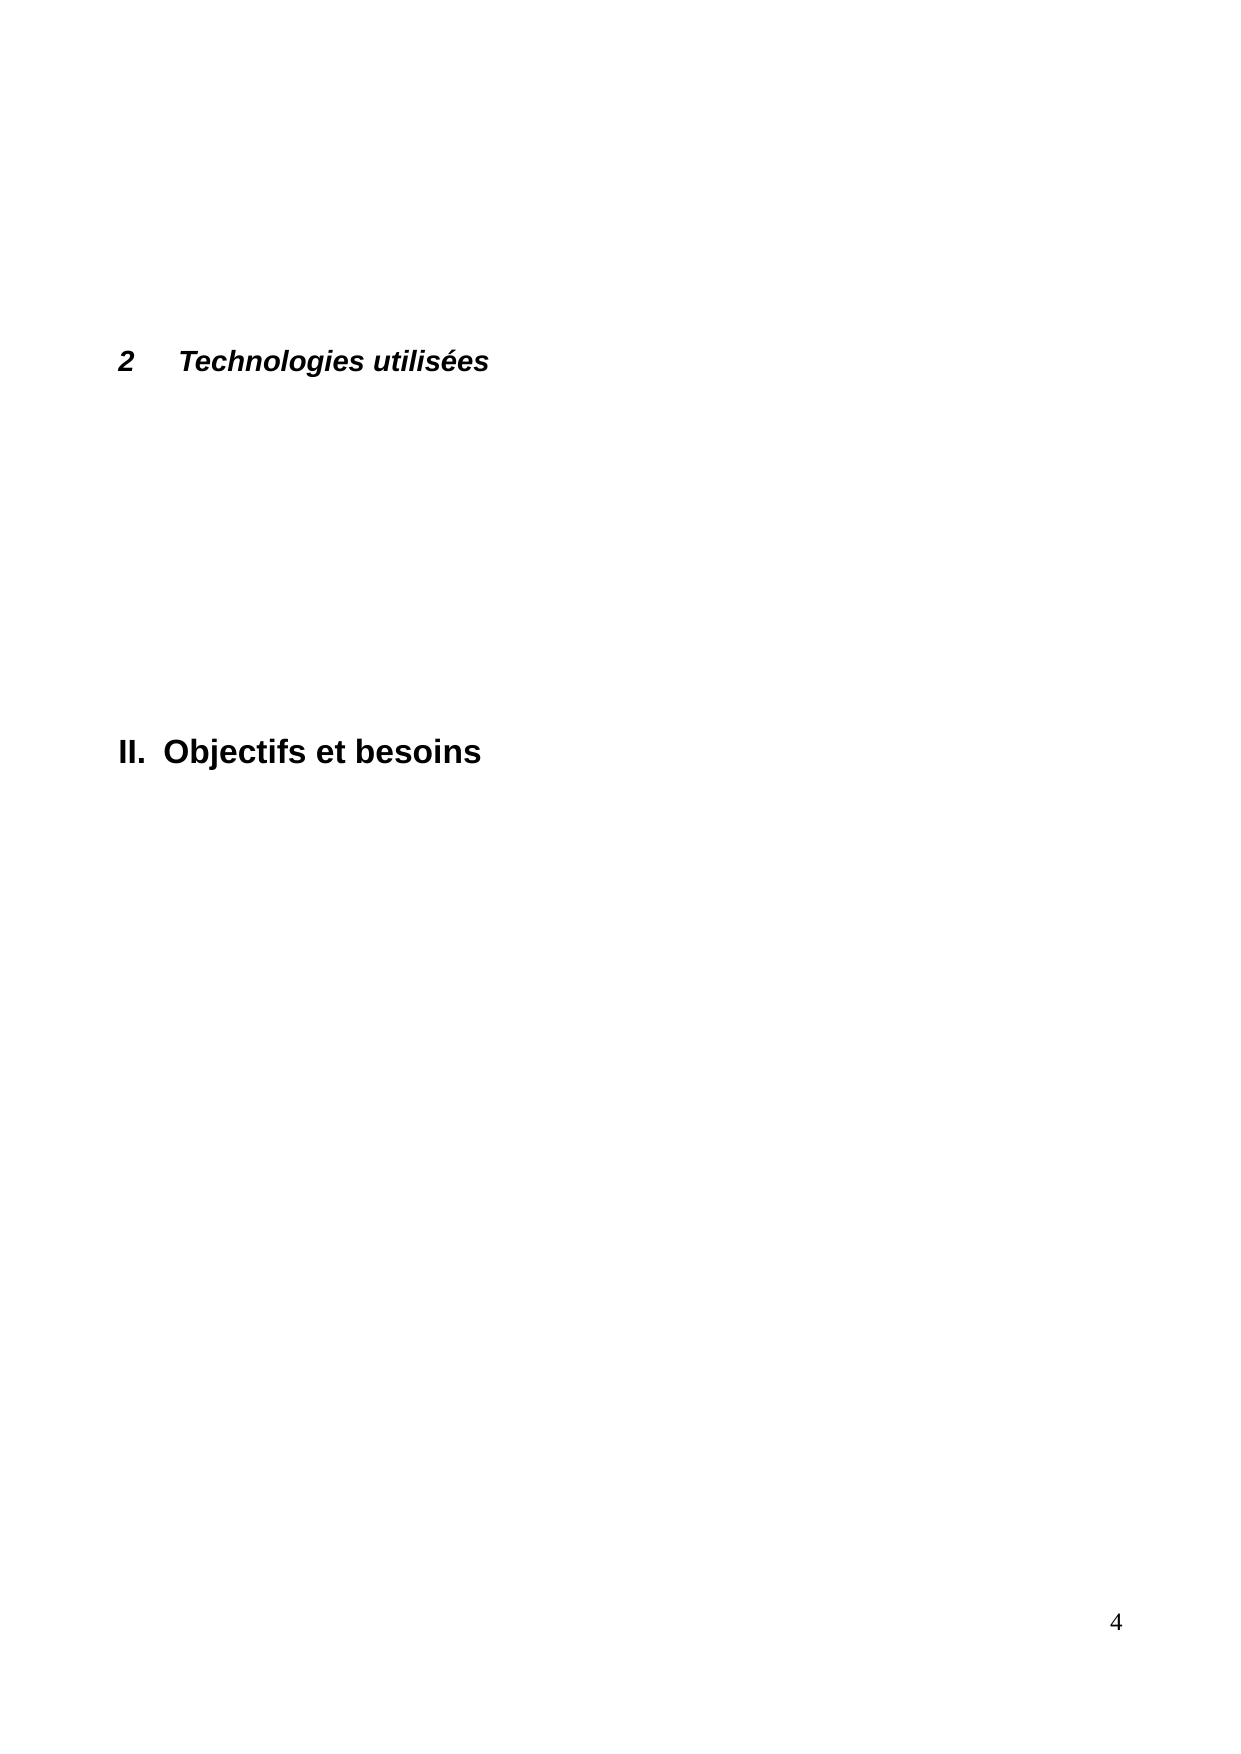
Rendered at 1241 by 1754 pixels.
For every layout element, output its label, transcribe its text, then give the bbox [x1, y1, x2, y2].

subtitle Technologies utilisées [118, 344, 1122, 378]
subtitle Objectifs et besoins [118, 732, 1122, 770]
